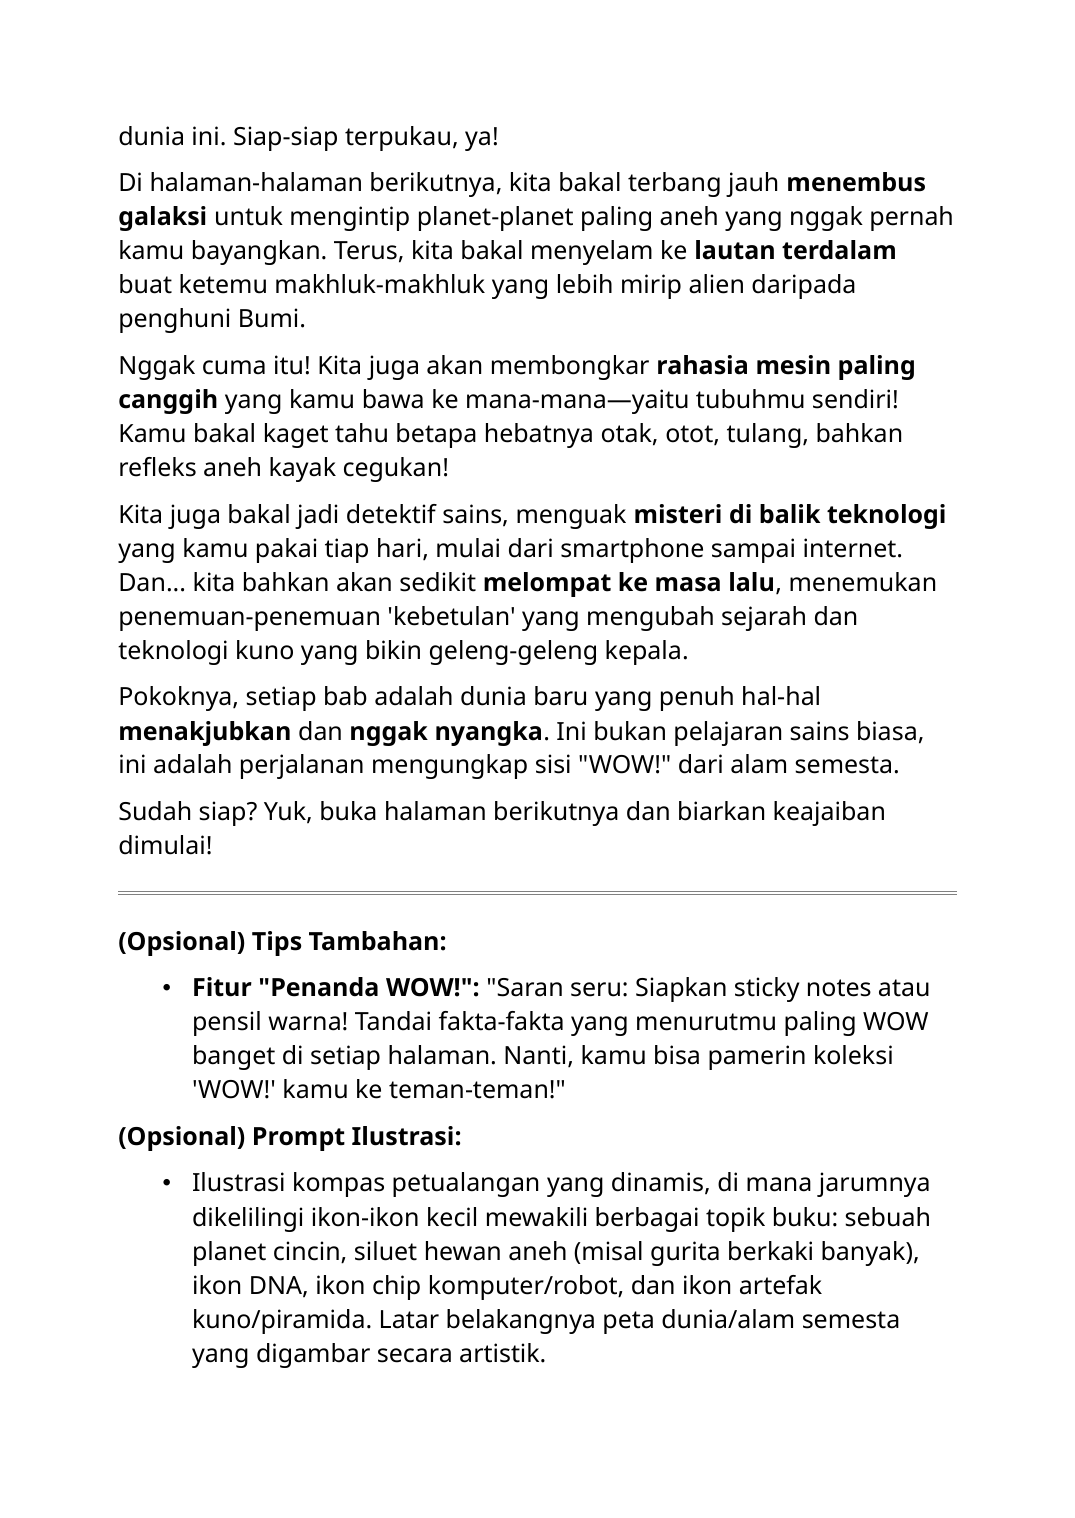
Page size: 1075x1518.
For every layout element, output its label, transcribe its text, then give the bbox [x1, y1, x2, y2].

text (Opsional) Tips Tambahan: [118, 923, 957, 957]
list Fitur "Penanda WOW!": "Saran seru: Siapkan sticky notes atau pensil warna! Tandai fakta-fakta yang menurutmu paling WOW banget di setiap halaman. Nanti, kamu bisa pamerin koleksi 'WOW!' kamu ke teman-teman!" [162, 970, 957, 1106]
text Kita juga bakal jadi detektif sains, menguak misteri di balik teknologi yang kamu pakai tiap hari, mulai dari smartphone sampai internet. Dan... kita bahkan akan sedikit melompat ke masa lalu, menemukan penemuan-penemuan 'kebetulan' yang mengubah sejarah dan teknologi kuno yang bikin geleng-geleng kepala. [118, 496, 957, 667]
text (Opsional) Prompt Ilustrasi: [118, 1118, 957, 1153]
list Ilustrasi kompas petualangan yang dinamis, di mana jarumnya dikelilingi ikon-ikon kecil mewakili berbagai topik buku: sebuah planet cincin, siluet hewan aneh (misal gurita berkaki banyak), ikon DNA, ikon chip komputer/robot, dan ikon artefak kuno/piramida. Latar belakangnya peta dunia/alam semesta yang digambar secara artistik. [162, 1165, 957, 1369]
text Di halaman-halaman berikutnya, kita bakal terbang jauh menembus galaksi untuk mengintip planet-planet paling aneh yang nggak pernah kamu bayangkan. Terus, kita bakal menyelam ke lautan terdalam buat ketemu makhluk-makhluk yang lebih mirip alien daripada penghuni Bumi. [118, 165, 957, 335]
text Nggak cuma itu! Kita juga akan membongkar rahasia mesin paling canggih yang kamu bawa ke mana-mana—yaitu tubuhmu sendiri! Kamu bakal kaget tahu betapa hebatnya otak, otot, tulang, bahkan refleks aneh kayak cegukan! [118, 347, 957, 484]
text dunia ini. Siap-siap terpukau, ya! [118, 118, 957, 152]
text Pokoknya, setiap bab adalah dunia baru yang penuh hal-hal menakjubkan dan nggak nyangka. Ini bukan pelajaran sains biasa, ini adalah perjalanan mengungkap sisi "WOW!" dari alam semesta. [118, 679, 957, 781]
text Sudah siap? Yuk, buka halaman berikutnya dan biarkan keajaiban dimulai! [118, 794, 957, 862]
